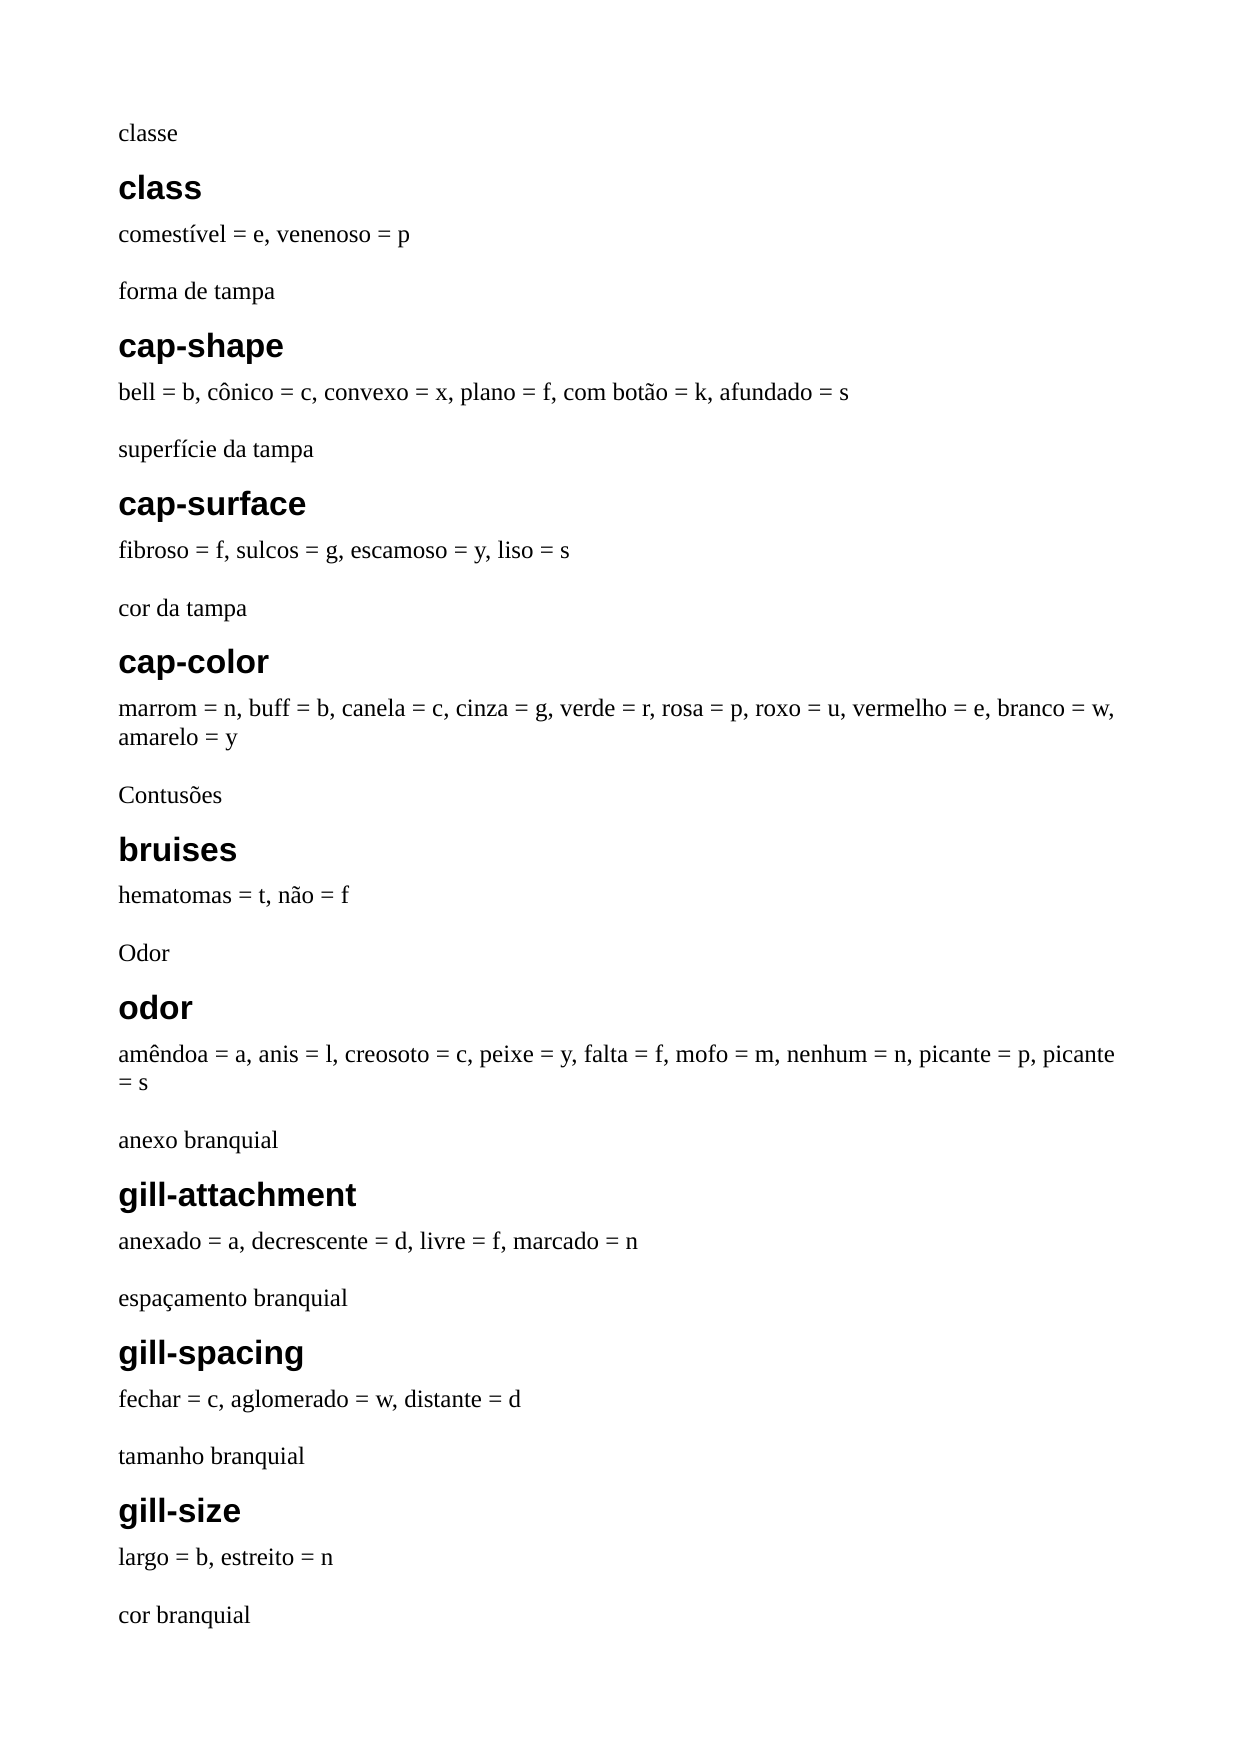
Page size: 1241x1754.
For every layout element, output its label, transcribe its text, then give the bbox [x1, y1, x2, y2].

subtitle cap-surface [118, 484, 1122, 523]
text cor da tampa [118, 593, 1122, 622]
subtitle odor [118, 988, 1122, 1026]
text amêndoa = a, anis = l, creosoto = c, peixe = y, falta = f, mofo = m, nenhum = n, picante = p, picante = s [118, 1039, 1122, 1096]
text cor branquial [118, 1600, 1122, 1628]
subtitle gill-spacing [118, 1333, 1122, 1371]
text largo = b, estreito = n [118, 1542, 1122, 1571]
subtitle gill-attachment [118, 1174, 1122, 1213]
text anexado = a, decrescente = d, livre = f, marcado = n [118, 1226, 1122, 1254]
subtitle cap-shape [118, 326, 1122, 364]
text forma de tampa [118, 276, 1122, 305]
text tamanho branquial [118, 1441, 1122, 1470]
text Odor [118, 938, 1122, 967]
subtitle cap-color [118, 642, 1122, 681]
text fibroso = f, sulcos = g, escamoso = y, liso = s [118, 535, 1122, 564]
text espaçamento branquial [118, 1283, 1122, 1312]
text marrom = n, buff = b, canela = c, cinza = g, verde = r, rosa = p, roxo = u, vermelho = e, branco = w, amarelo = y [118, 693, 1122, 751]
subtitle bruises [118, 829, 1122, 868]
text Contusões [118, 780, 1122, 808]
text classe [118, 118, 1122, 147]
text fechar = c, aglomerado = w, distante = d [118, 1384, 1122, 1413]
text bell = b, cônico = c, convexo = x, plano = f, com botão = k, afundado = s [118, 377, 1122, 406]
text anexo branquial [118, 1125, 1122, 1154]
subtitle class [118, 168, 1122, 206]
text superfície da tampa [118, 434, 1122, 463]
text hematomas = t, não = f [118, 881, 1122, 909]
subtitle gill-size [118, 1491, 1122, 1530]
text comestível = e, venenoso = p [118, 219, 1122, 248]
